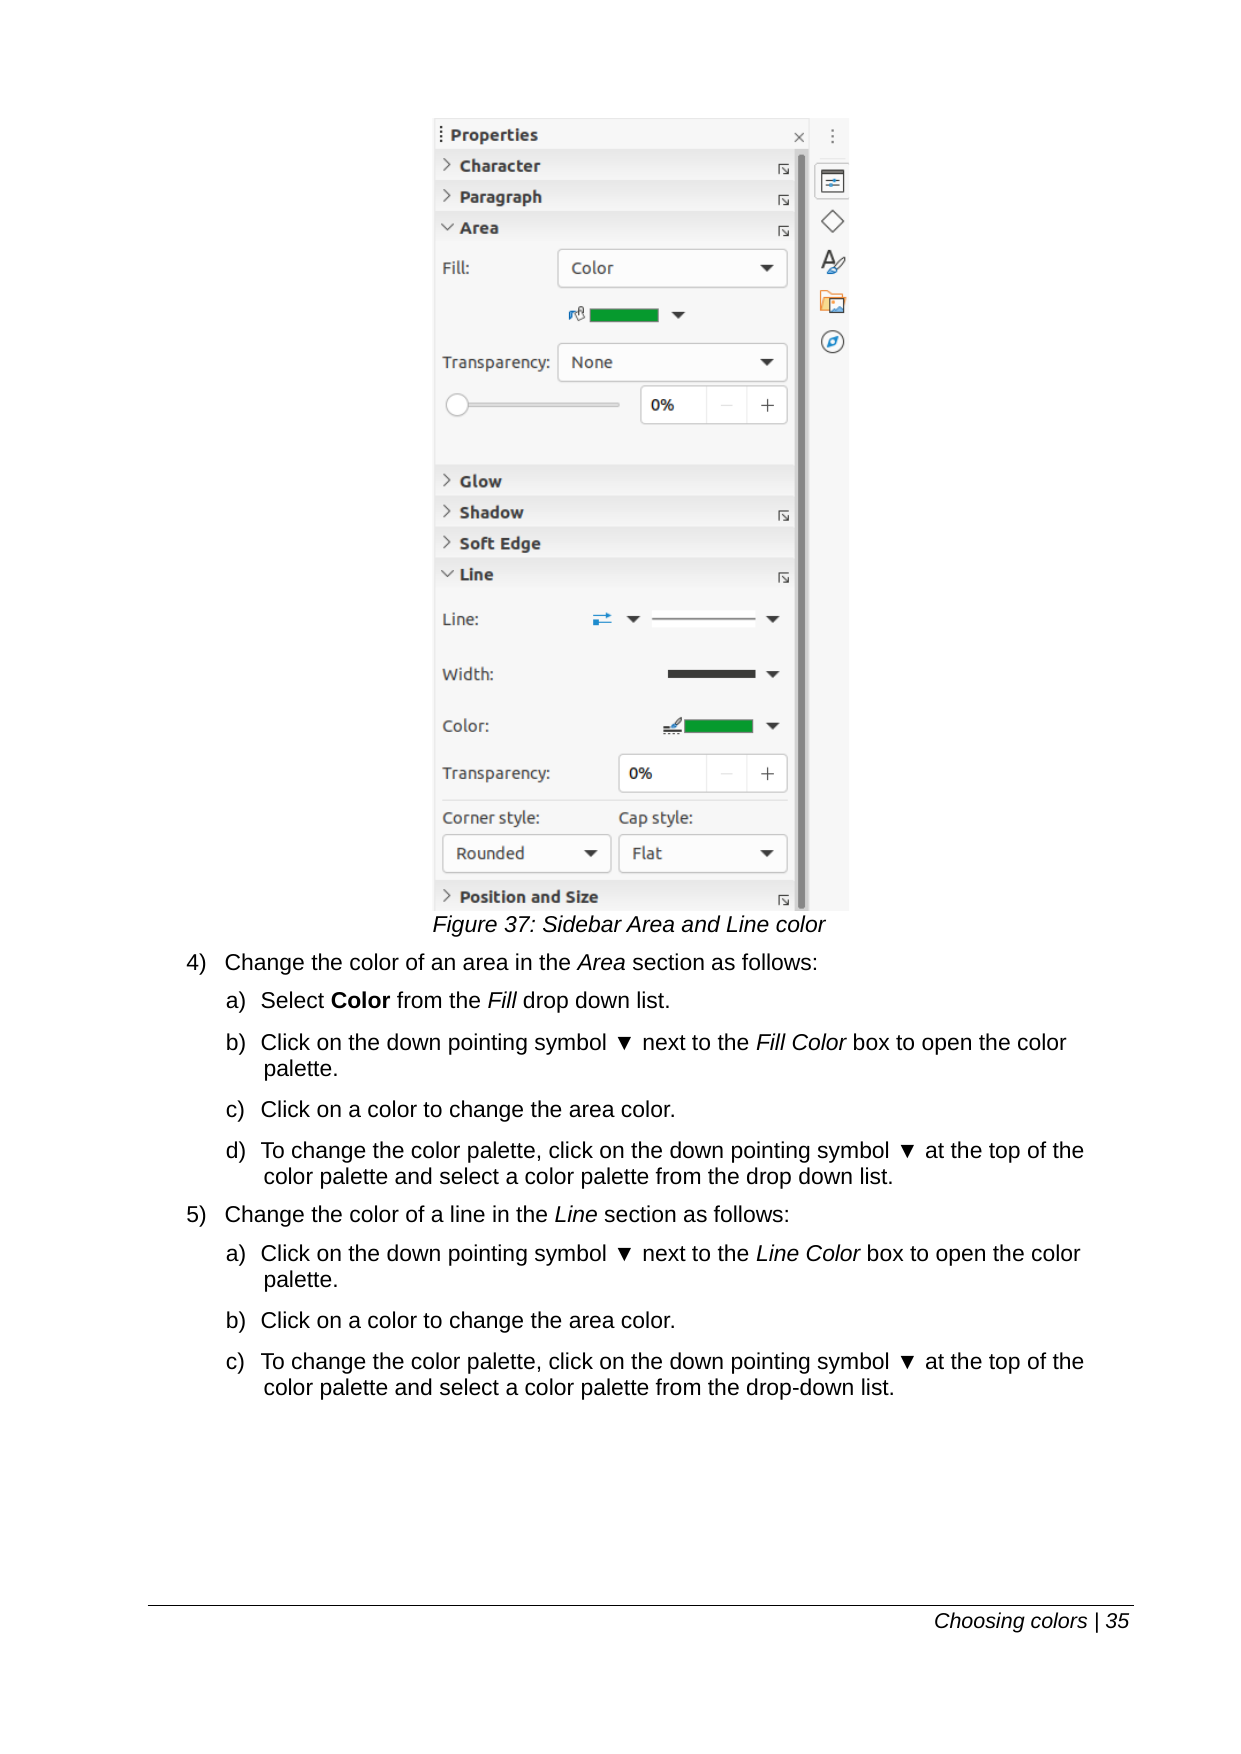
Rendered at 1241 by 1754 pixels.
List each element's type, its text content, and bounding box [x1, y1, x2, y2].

list To change the color palette, click on the down pointing symbol ▼ at the top of the color palette and select a color palette from the drop-down list. [223, 1345, 1134, 1404]
text Figure 37: Sidebar Area and Line color [432, 911, 849, 937]
list Click on the down pointing symbol ▼ next to the Line Color box to open the color palette. [223, 1237, 1134, 1295]
list Change the color of a line in the Line section as follows: [207, 1201, 1134, 1228]
list To change the color palette, click on the down pointing symbol ▼ at the top of the color palette and select a color palette from the drop down list. [223, 1134, 1134, 1193]
list Select Color from the Fill drop down list. [223, 984, 1134, 1017]
list Change the color of an area in the Area section as follows: [207, 949, 1134, 976]
picture [432, 118, 850, 911]
list Click on a color to change the area color. [223, 1304, 1134, 1336]
list Click on the down pointing symbol ▼ next to the Fill Color box to open the color palette. [223, 1026, 1134, 1084]
list Click on a color to change the area color. [223, 1093, 1134, 1125]
